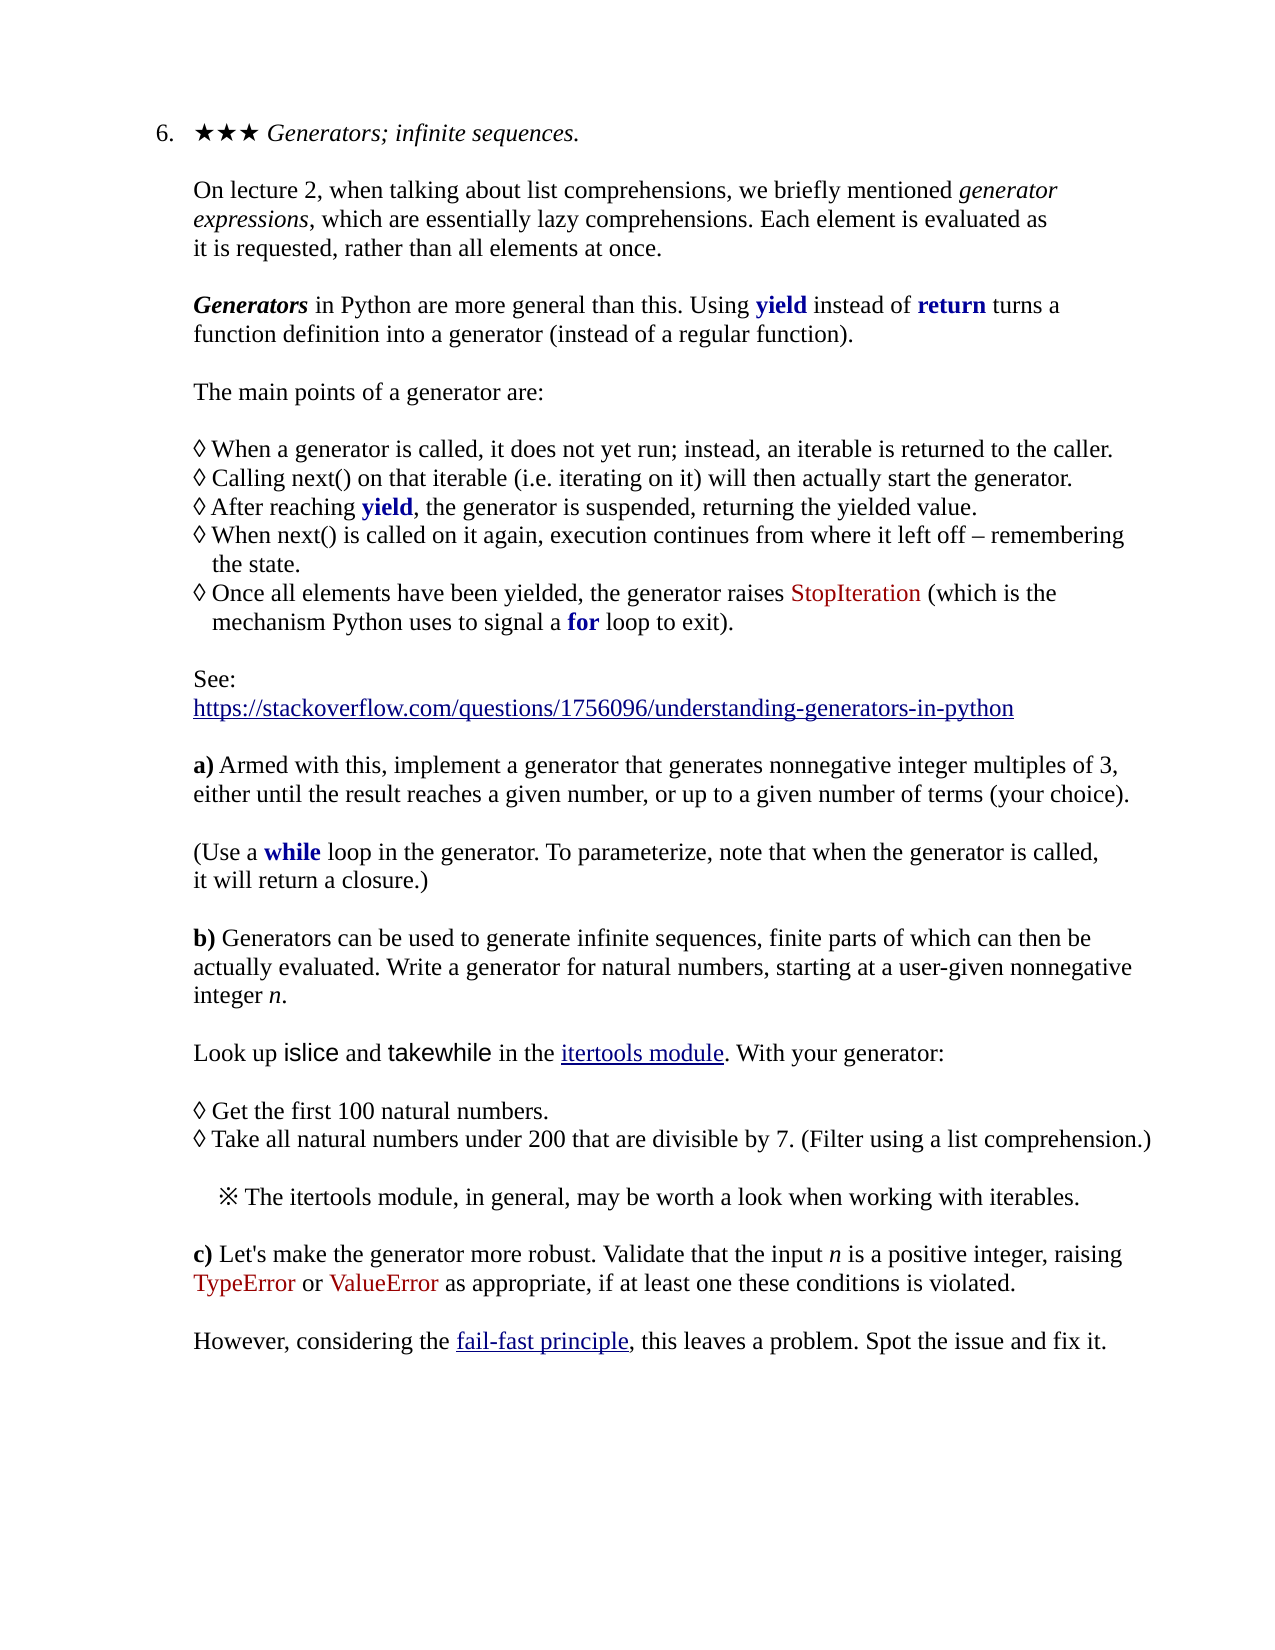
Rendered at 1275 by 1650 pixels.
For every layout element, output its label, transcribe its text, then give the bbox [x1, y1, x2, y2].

list a) Armed with this, implement a generator that generates nonnegative integer multiples of 3, either until the result reaches a given number, or up to a given number of terms (your choice). (Use a while loop in the generator. To parameterize, note that when the generator is called, it will return a closure.) [156, 751, 1157, 894]
list On lecture 2, when talking about list comprehensions, we briefly mentioned generator expressions, which are essentially lazy comprehensions. Each element is evaluated as it is requested, rather than all elements at once. Generators in Python are more general than this. Using yield instead of return turns a function definition into a generator (instead of a regular function). The main points of a generator are: ◊ When a generator is called, it does not yet run; instead, an iterable is returned to the caller. [156, 147, 1157, 463]
list ◊ Calling next() on that iterable (i.e. iterating on it) will then actually start the generator. ◊ After reaching yield, the generator is suspended, returning the yielded value. ◊ When next() is called on it again, execution continues from where it left off – remembering the state. [156, 463, 1157, 578]
list ◊ Get the first 100 natural numbers. ◊ Take all natural numbers under 200 that are divisible by 7. (Filter using a list comprehension.) [156, 1067, 1157, 1182]
list c) Let's make the generator more robust. Validate that the input n is a positive integer, raising TypeError or ValueError as appropriate, if at least one these conditions is violated. However, considering the fail-fast principle, this leaves a problem. Spot the issue and fix it. [156, 1239, 1157, 1354]
list ※ The itertools module, in general, may be worth a look when working with iterables. [156, 1182, 1157, 1239]
list ★★★ Generators; infinite sequences. [156, 118, 1157, 147]
list ◊ Once all elements have been yielded, the generator raises StopIteration (which is the mechanism Python uses to signal a for loop to exit). See: https://stackoverflow.com/questions/1756096/understanding-generators-in-python [156, 578, 1157, 722]
list b) Generators can be used to generate infinite sequences, finite parts of which can then be actually evaluated. Write a generator for natural numbers, starting at a user-given nonnegative integer n. Look up islice and takewhile in the itertools module. With your generator: [156, 923, 1157, 1067]
